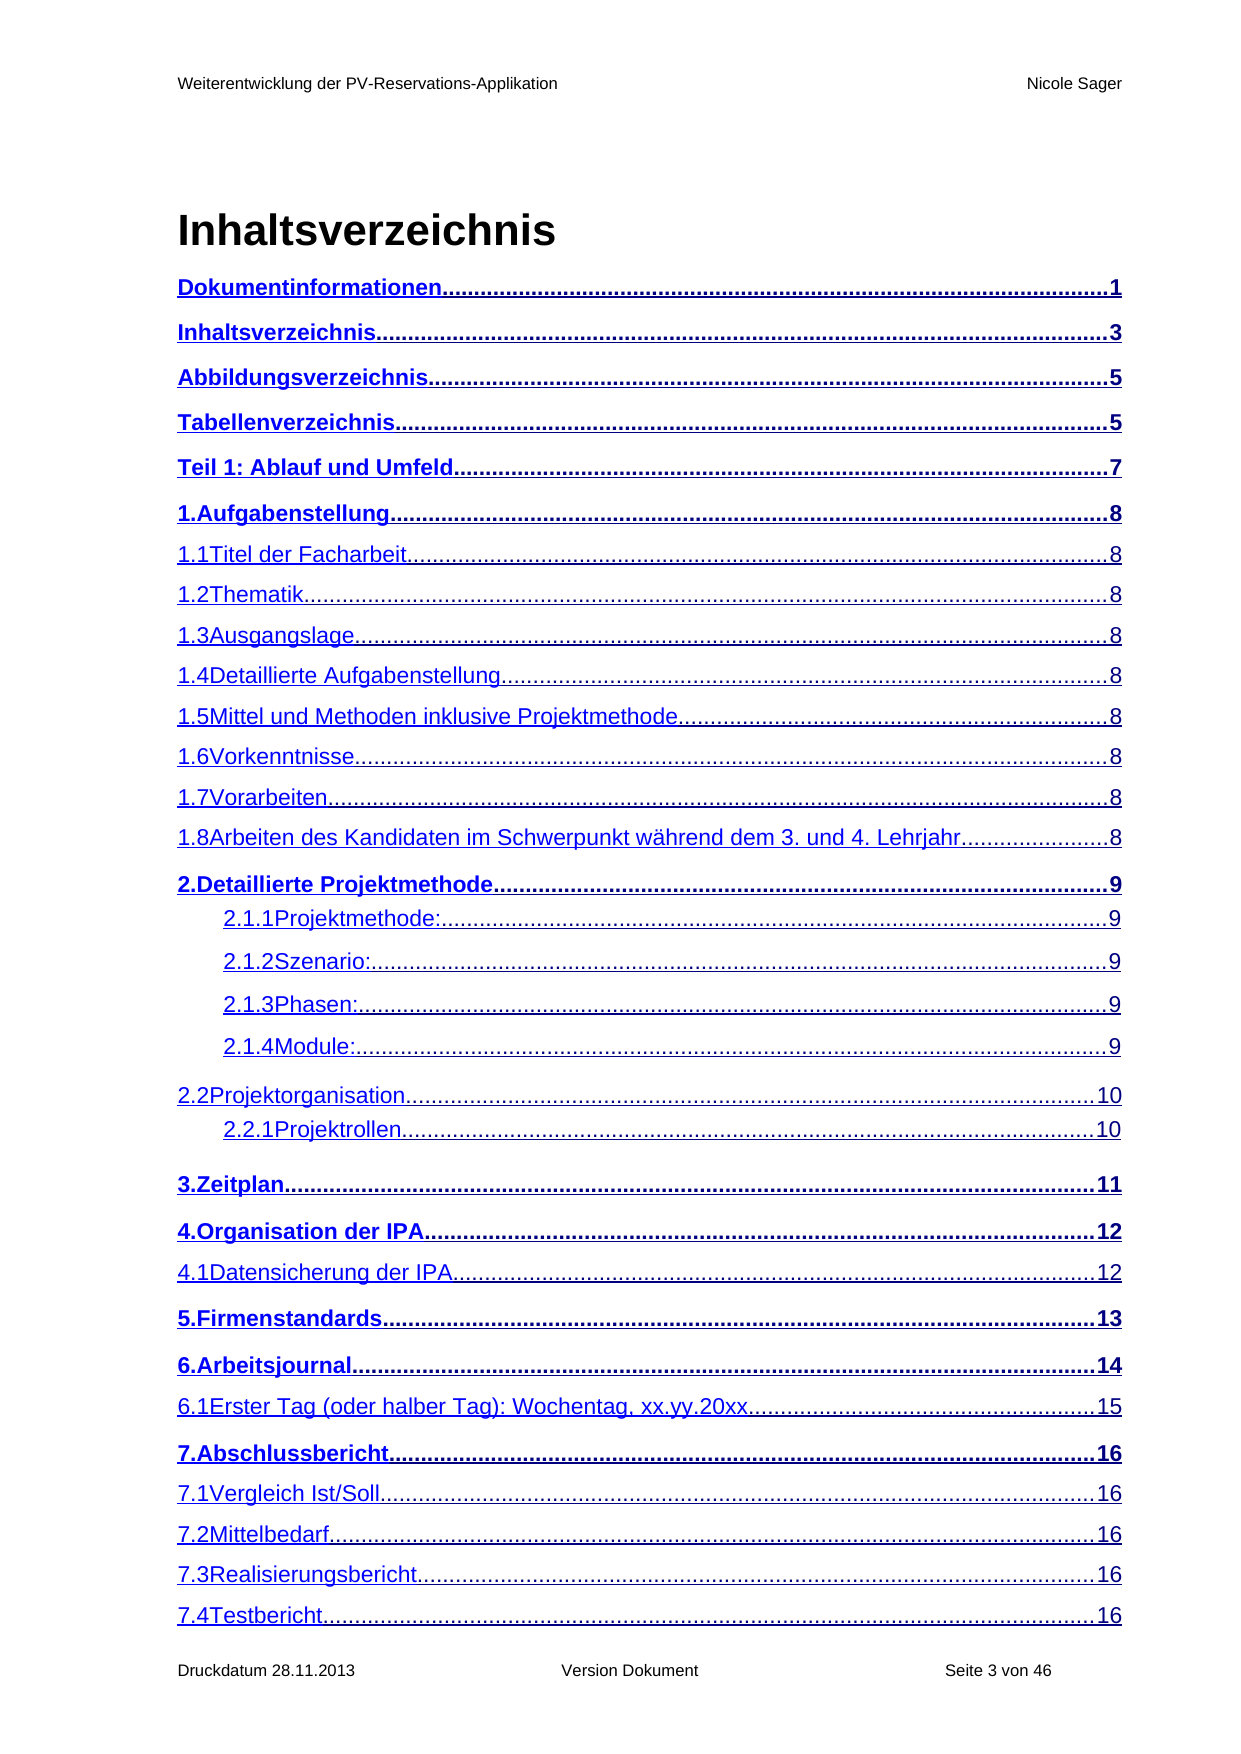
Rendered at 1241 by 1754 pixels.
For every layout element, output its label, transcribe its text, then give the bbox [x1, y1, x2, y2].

text 1.8 Arbeiten des Kandidaten im Schwerpunkt während dem 3. und 4. Lehrjahr 8 [177, 823, 1122, 847]
text 2.2.1 Projektrollen 10 [223, 1115, 1122, 1143]
text 7.3 Realisierungsbericht 16 [177, 1560, 1122, 1584]
text 4.1 Datensicherung der IPA 12 [177, 1258, 1122, 1281]
text 1.1 Titel der Facharbeit 8 [177, 540, 1122, 563]
text 1.2 Thematik 8 [177, 580, 1122, 604]
text Teil 1: Ablauf und Umfeld 7 [177, 454, 1122, 477]
text Inhaltsverzeichnis [177, 205, 1122, 255]
text 2.1.3 Phasen: 9 [223, 990, 1122, 1018]
text 6. Arbeitsjournal 14 [177, 1351, 1122, 1375]
text 2.1.4 Module: 9 [223, 1032, 1122, 1060]
text 2.2 Projektorganisation 10 [177, 1081, 1122, 1105]
text 6.1 Erster Tag (oder halber Tag): Wochentag, xx.yy.20xx 15 [177, 1392, 1122, 1415]
text 7.4 Testbericht 16 [177, 1601, 1122, 1624]
text 2.1.2 Szenario: 9 [223, 947, 1122, 975]
text 1.4 Detaillierte Aufgabenstellung 8 [177, 661, 1122, 685]
text 1.3 Ausgangslage 8 [177, 621, 1122, 644]
text 1.7 Vorarbeiten 8 [177, 783, 1122, 806]
text 5. Firmenstandards 13 [177, 1304, 1122, 1328]
text 1.5 Mittel und Methoden inklusive Projektmethode 8 [177, 702, 1122, 725]
text 7.1 Vergleich Ist/Soll 16 [177, 1479, 1122, 1503]
text [177, 1329, 1122, 1333]
text Tabellenverzeichnis 5 [177, 409, 1122, 432]
text 1.6 Vorkenntnisse 8 [177, 742, 1122, 766]
text 3. Zeitplan 11 [177, 1171, 1122, 1194]
text 4. Organisation der IPA 12 [177, 1217, 1122, 1241]
text Abbildungsverzeichnis 5 [177, 364, 1122, 387]
text 2. Detaillierte Projektmethode 9 [177, 870, 1122, 894]
text 7.2 Mittelbedarf 16 [177, 1520, 1122, 1543]
text 2.1.1 Projektmethode: 9 [223, 904, 1122, 932]
text Dokumentinformationen 1 [177, 274, 1122, 296]
text 1. Aufgabenstellung 8 [177, 499, 1122, 523]
text 7. Abschlussbericht 16 [177, 1439, 1122, 1462]
text Inhaltsverzeichnis 3 [177, 319, 1122, 342]
